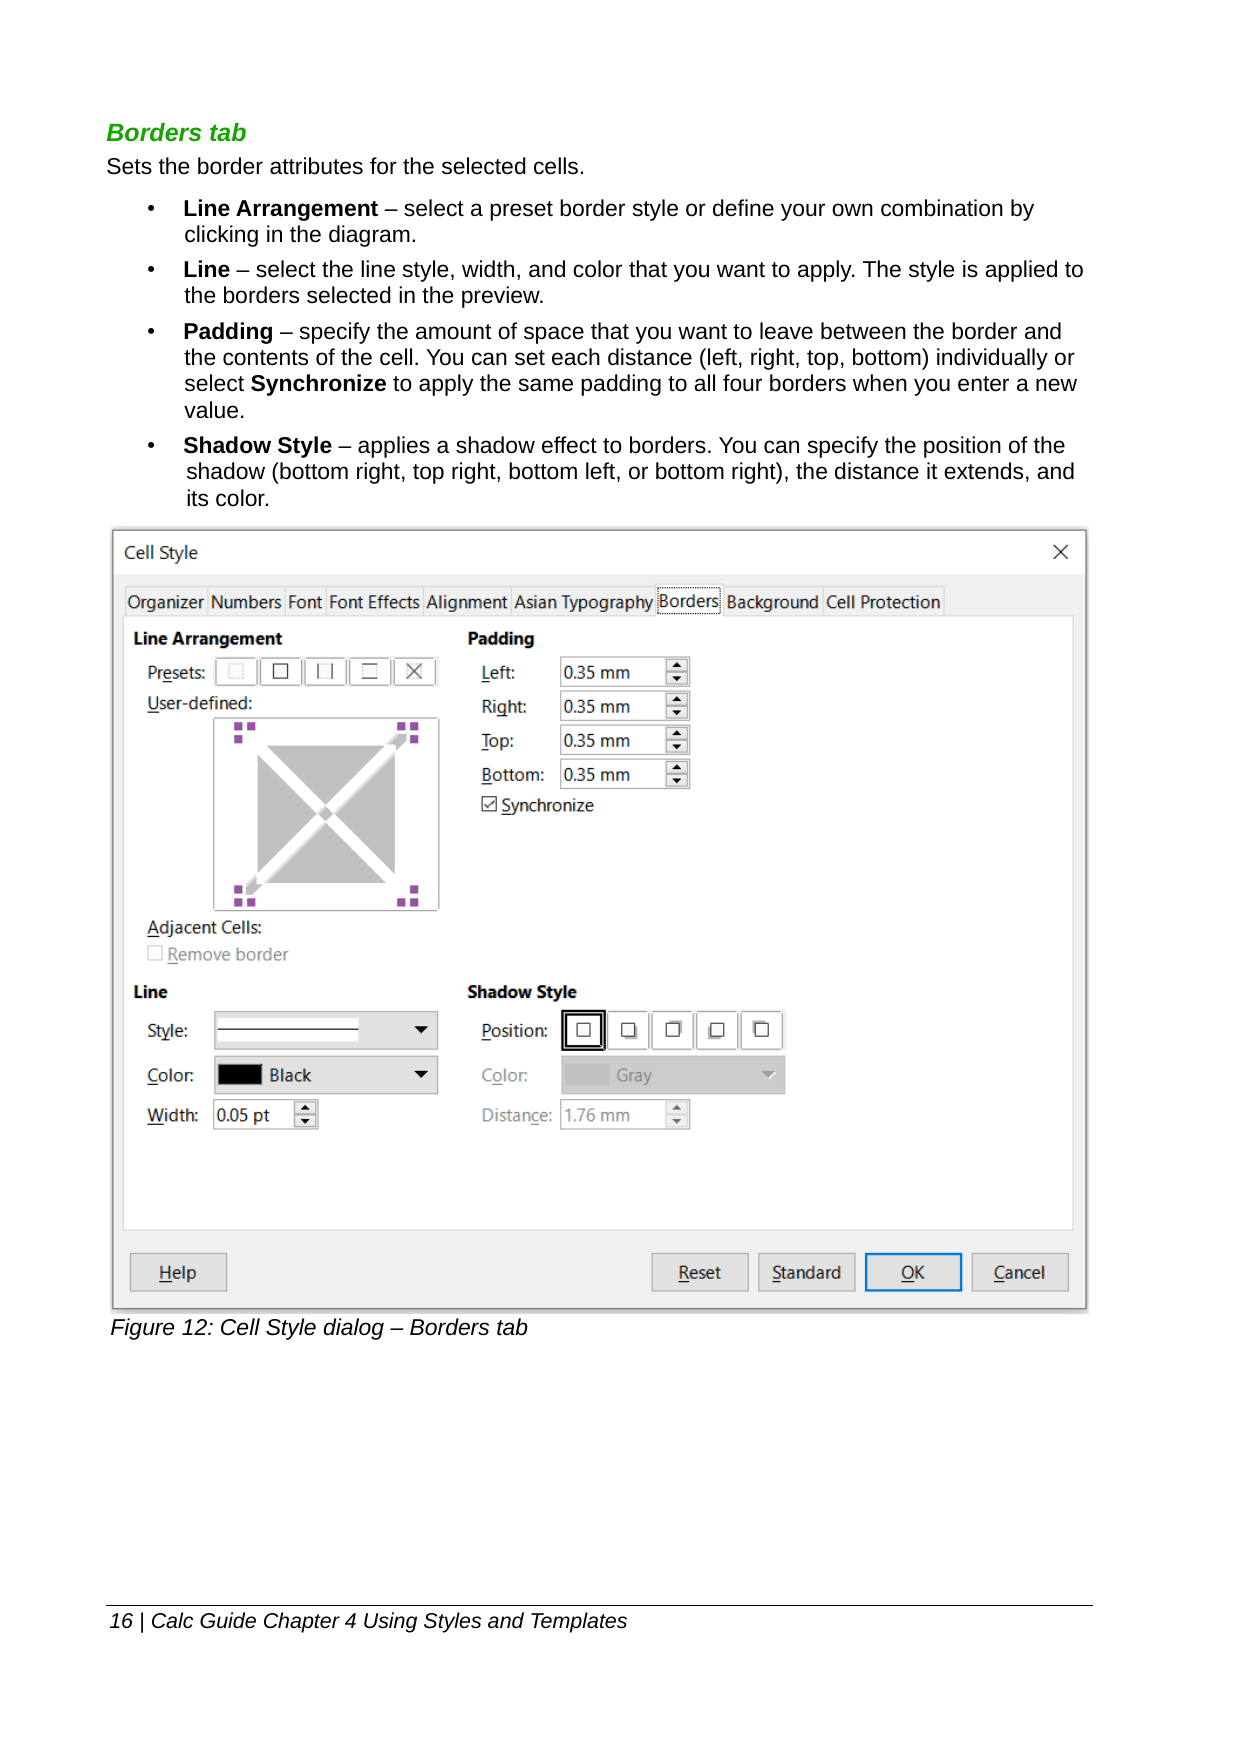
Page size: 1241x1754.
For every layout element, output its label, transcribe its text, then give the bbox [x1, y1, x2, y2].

text Figure 12: Cell Style dialog – Borders tab [110, 1314, 1089, 1340]
picture [110, 526, 1089, 1314]
list Shadow Style – applies a shadow effect to borders. You can specify the position of the shadow (bottom right, top right, bottom left, or bottom right), the distance it extends, and its color. [144, 429, 1093, 514]
list Line Arrangement – select a preset border style or define your own combination by clicking in the diagram. [144, 192, 1093, 247]
subtitle Borders tab [106, 118, 1093, 147]
text Sets the border attributes for the selected cells. [106, 153, 1093, 179]
list Line – select the line style, width, and color that you want to apply. The style is applied to the borders selected in the preview. [144, 253, 1093, 309]
list Padding – specify the amount of space that you want to leave between the border and the contents of the cell. You can set each distance (left, right, top, bottom) individually or select Synchronize to apply the same padding to all four borders when you enter a new value. [144, 315, 1093, 423]
